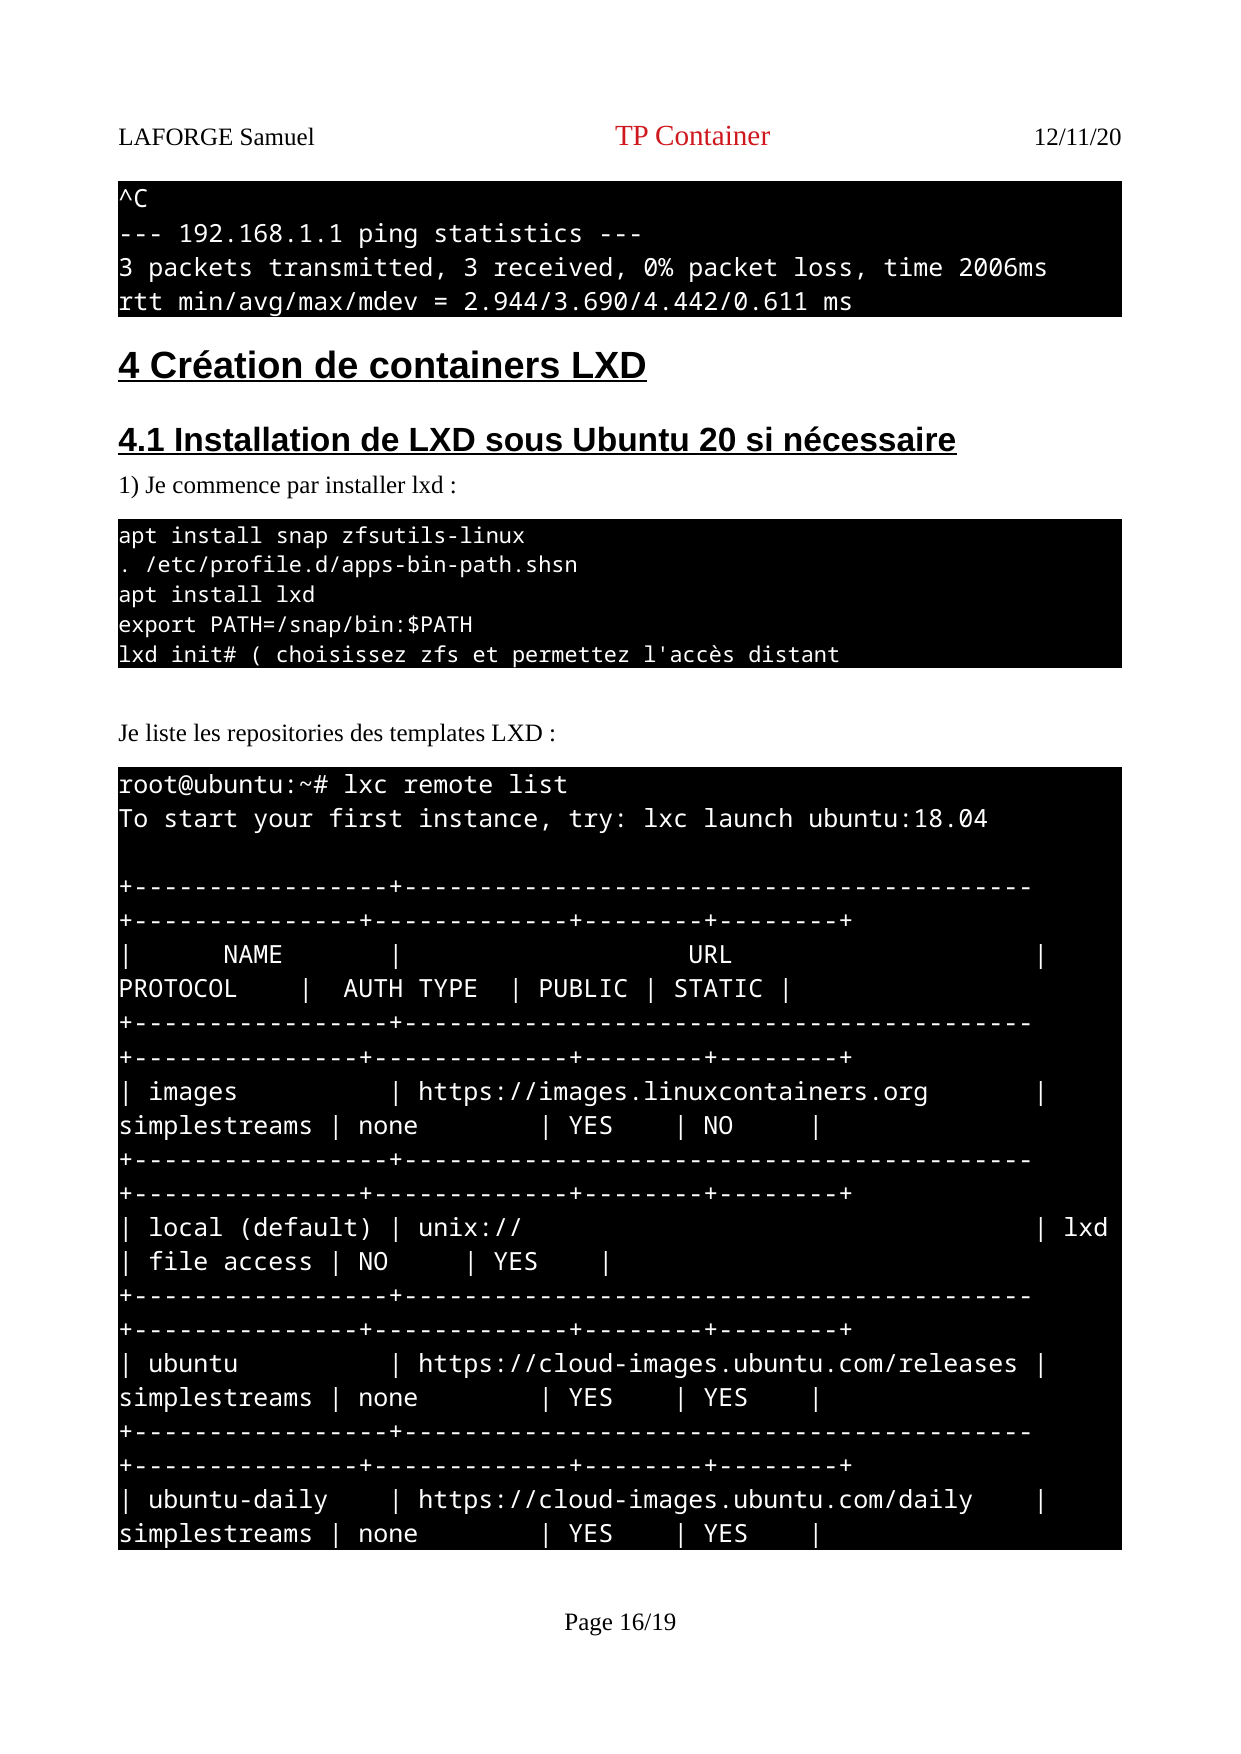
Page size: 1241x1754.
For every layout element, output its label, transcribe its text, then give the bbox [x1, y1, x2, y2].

text +-----------------+------------------------------------------+---------------+-------------+--------+--------+ [118, 1414, 1122, 1482]
text --- 192.168.1.1 ping statistics --- [118, 215, 1122, 249]
text +-----------------+------------------------------------------+---------------+-------------+--------+--------+ [118, 1005, 1122, 1073]
text . /etc/profile.d/apps-bin-path.shsn [118, 549, 1122, 579]
text apt install snap zfsutils-linux [118, 519, 1122, 549]
text | images | https://images.linuxcontainers.org | simplestreams | none | YES | NO | [118, 1073, 1122, 1141]
text | NAME | URL | PROTOCOL | AUTH TYPE | PUBLIC | STATIC | [118, 937, 1122, 1005]
text Je liste les repositories des templates LXD : [118, 718, 1122, 746]
text | local (default) | unix:// | lxd | file access | NO | YES | [118, 1209, 1122, 1278]
text 3 packets transmitted, 3 received, 0% packet loss, time 2006ms [118, 249, 1122, 283]
text +-----------------+------------------------------------------+---------------+-------------+--------+--------+ [118, 1141, 1122, 1209]
text | ubuntu | https://cloud-images.ubuntu.com/releases | simplestreams | none | YES | YES | [118, 1346, 1122, 1414]
text +-----------------+------------------------------------------+---------------+-------------+--------+--------+ [118, 869, 1122, 937]
text ^C [118, 181, 1122, 215]
text rtt min/avg/max/mdev = 2.944/3.690/4.442/0.611 ms [118, 283, 1122, 317]
text root@ubuntu:~# lxc remote list [118, 767, 1122, 801]
text export PATH=/snap/bin:$PATH [118, 609, 1122, 639]
subtitle 4.1 Installation de LXD sous Ubuntu 20 si nécessaire [118, 419, 1122, 458]
text To start your first instance, try: lxc launch ubuntu:18.04 [118, 801, 1122, 835]
text lxd init# ( choisissez zfs et permettez l'accès distant [118, 639, 1122, 668]
text 1) Je commence par installer lxd : [118, 471, 1122, 499]
text +-----------------+------------------------------------------+---------------+-------------+--------+--------+ [118, 1278, 1122, 1346]
text | ubuntu-daily | https://cloud-images.ubuntu.com/daily | simplestreams | none | YES | YES | [118, 1482, 1122, 1550]
subtitle 4 Création de containers LXD [118, 342, 1122, 386]
text apt install lxd [118, 579, 1122, 609]
